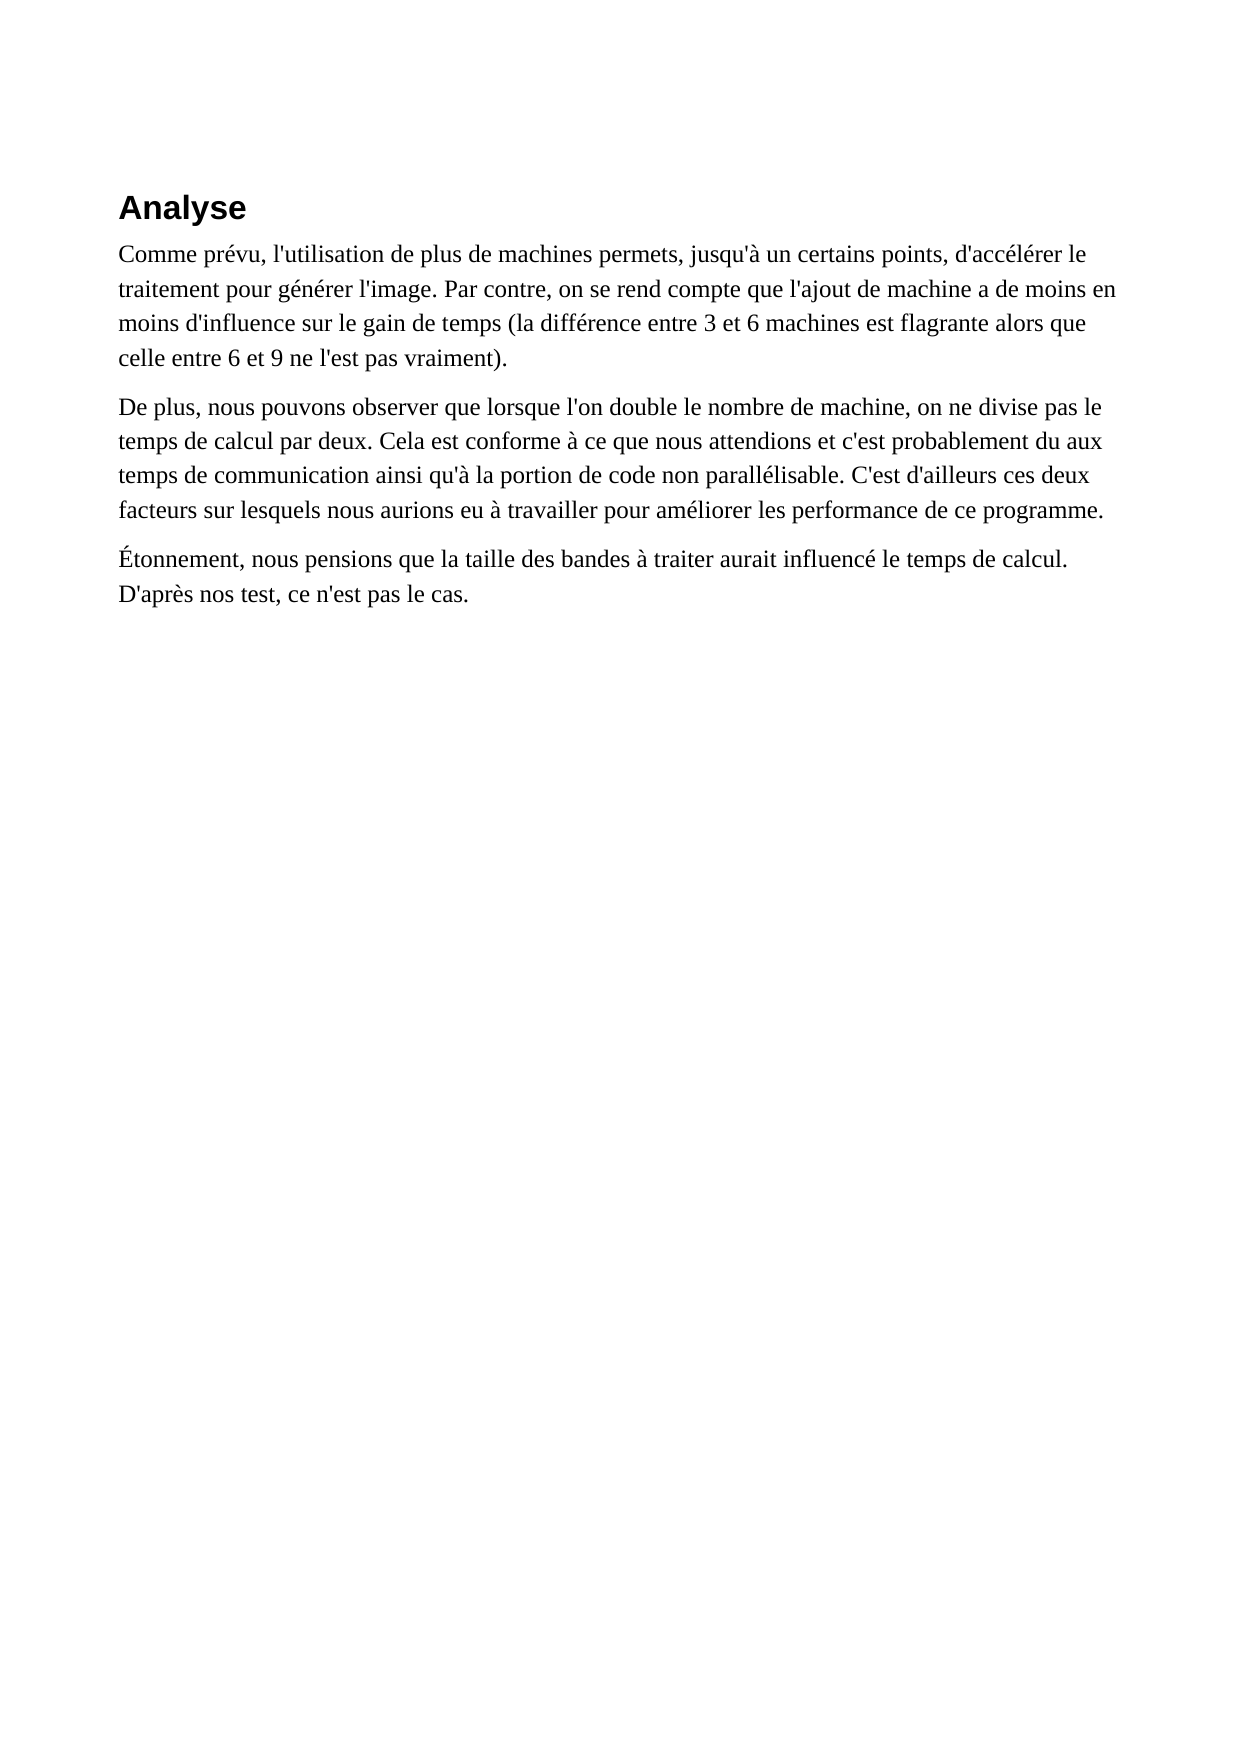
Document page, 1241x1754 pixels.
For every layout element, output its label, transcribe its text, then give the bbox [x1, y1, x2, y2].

subtitle Analyse [118, 188, 1122, 227]
text Étonnement, nous pensions que la taille des bandes à traiter aurait influencé le temps de calcul. D'après nos test, ce n'est pas le cas. [118, 544, 1122, 607]
text Comme prévu, l'utilisation de plus de machines permets, jusqu'à un certains points, d'accélérer le traitement pour générer l'image. Par contre, on se rend compte que l'ajout de machine a de moins en moins d'influence sur le gain de temps (la différence entre 3 et 6 machines est flagrante alors que celle entre 6 et 9 ne l'est pas vraiment). [118, 239, 1122, 371]
text De plus, nous pouvons observer que lorsque l'on double le nombre de machine, on ne divise pas le temps de calcul par deux. Cela est conforme à ce que nous attendions et c'est probablement du aux temps de communication ainsi qu'à la portion de code non parallélisable. C'est d'ailleurs ces deux facteurs sur lesquels nous aurions eu à travailler pour améliorer les performance de ce programme. [118, 392, 1122, 524]
